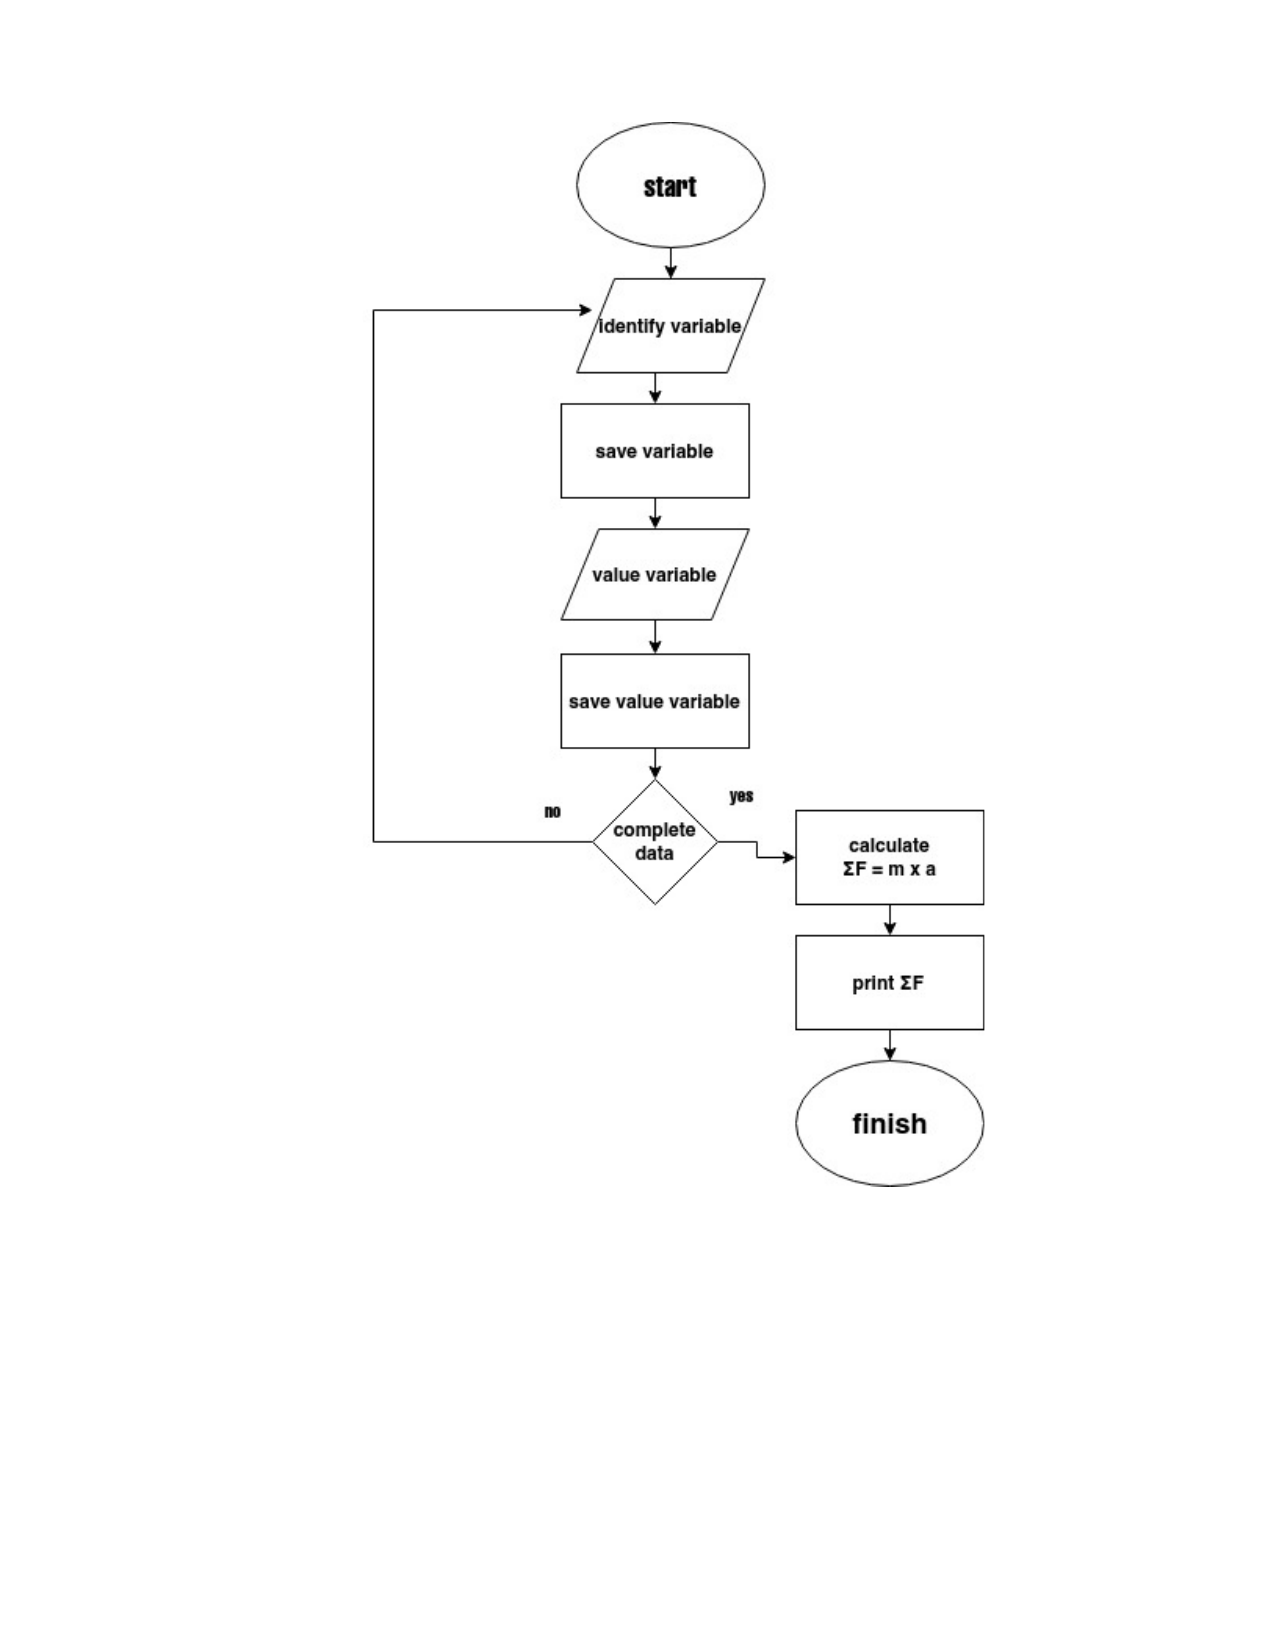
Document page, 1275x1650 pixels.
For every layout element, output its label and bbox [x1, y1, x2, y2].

picture [362, 122, 985, 1187]
